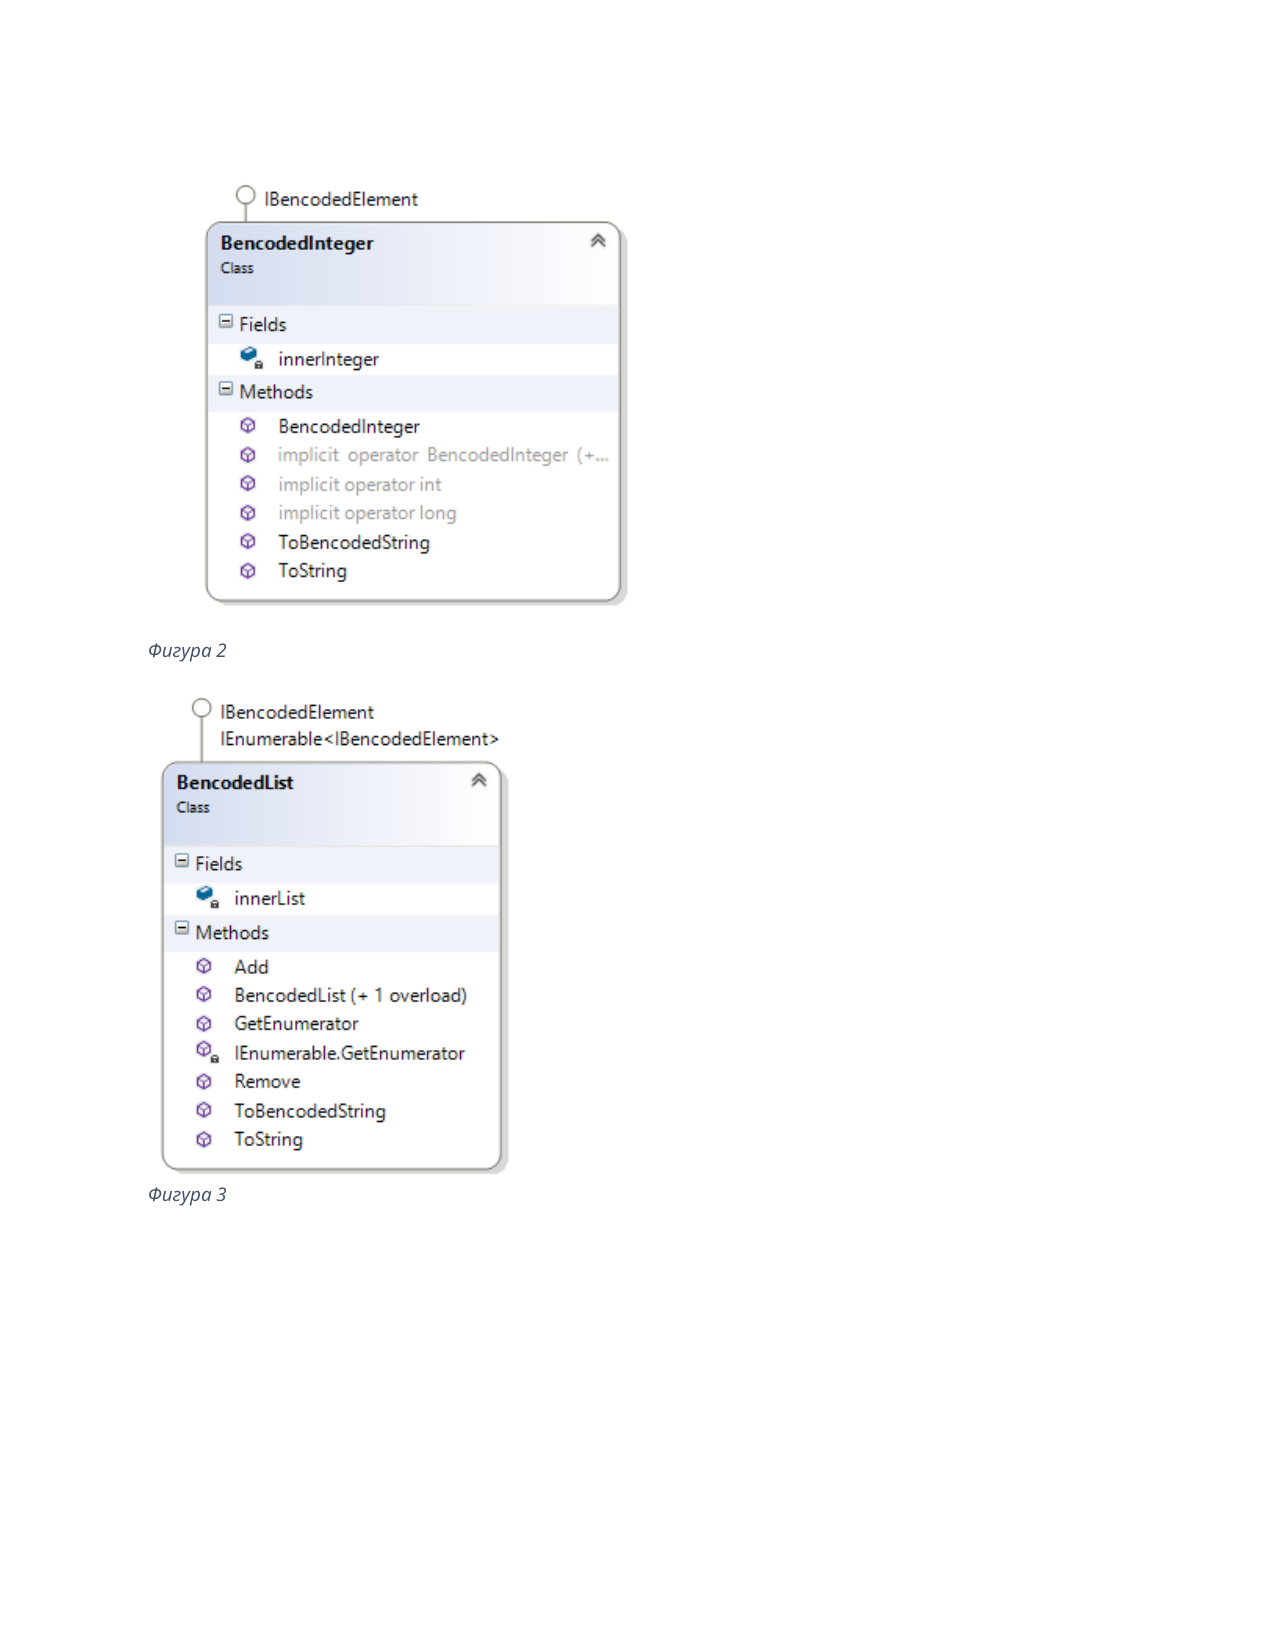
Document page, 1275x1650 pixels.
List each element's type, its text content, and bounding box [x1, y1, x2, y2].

text Фигура 3 [148, 1182, 1127, 1207]
text Фигура 2 [148, 637, 1127, 662]
